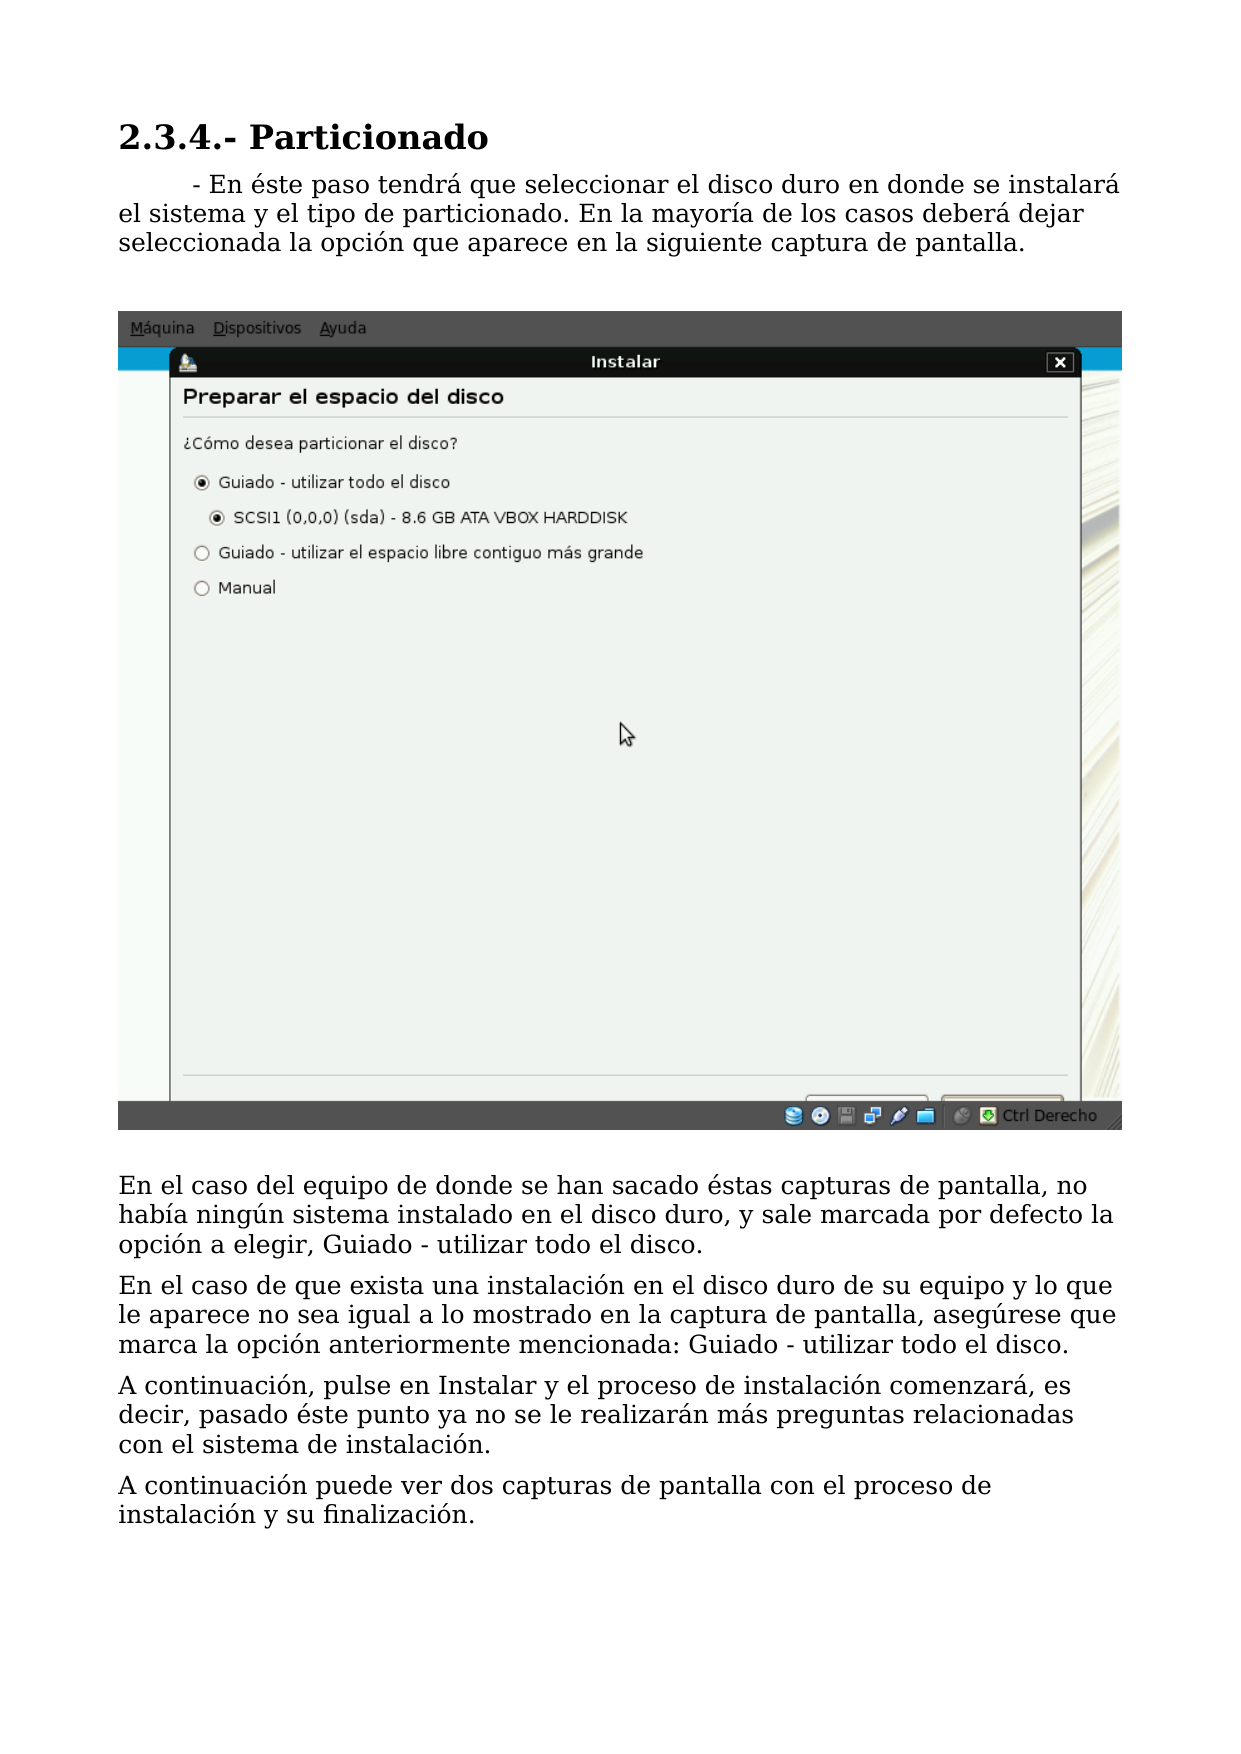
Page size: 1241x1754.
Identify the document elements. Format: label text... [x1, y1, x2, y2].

text En el caso del equipo de donde se han sacado éstas capturas de pantalla, no había ningún sistema instalado en el disco duro, y sale marcada por defecto la opción a elegir, Guiado - utilizar todo el disco. [118, 1171, 1122, 1259]
text En el caso de que exista una instalación en el disco duro de su equipo y lo que le aparece no sea igual a lo mostrado en la captura de pantalla, asegúrese que marca la opción anteriormente mencionada: Guiado - utilizar todo el disco. [118, 1271, 1122, 1359]
text - En éste paso tendrá que seleccionar el disco duro en donde se instalará el sistema y el tipo de particionado. En la mayoría de los casos deberá dejar seleccionada la opción que aparece en la siguiente captura de pantalla. [118, 170, 1122, 257]
subtitle 2.3.4.- Particionado [118, 118, 1122, 157]
picture [118, 311, 1122, 1130]
text A continuación, pulse en Instalar y el proceso de instalación comenzará, es decir, pasado éste punto ya no se le realizarán más preguntas relacionadas con el sistema de instalación. [118, 1371, 1122, 1459]
text A continuación puede ver dos capturas de pantalla con el proceso de instalación y su finalización. [118, 1471, 1122, 1530]
